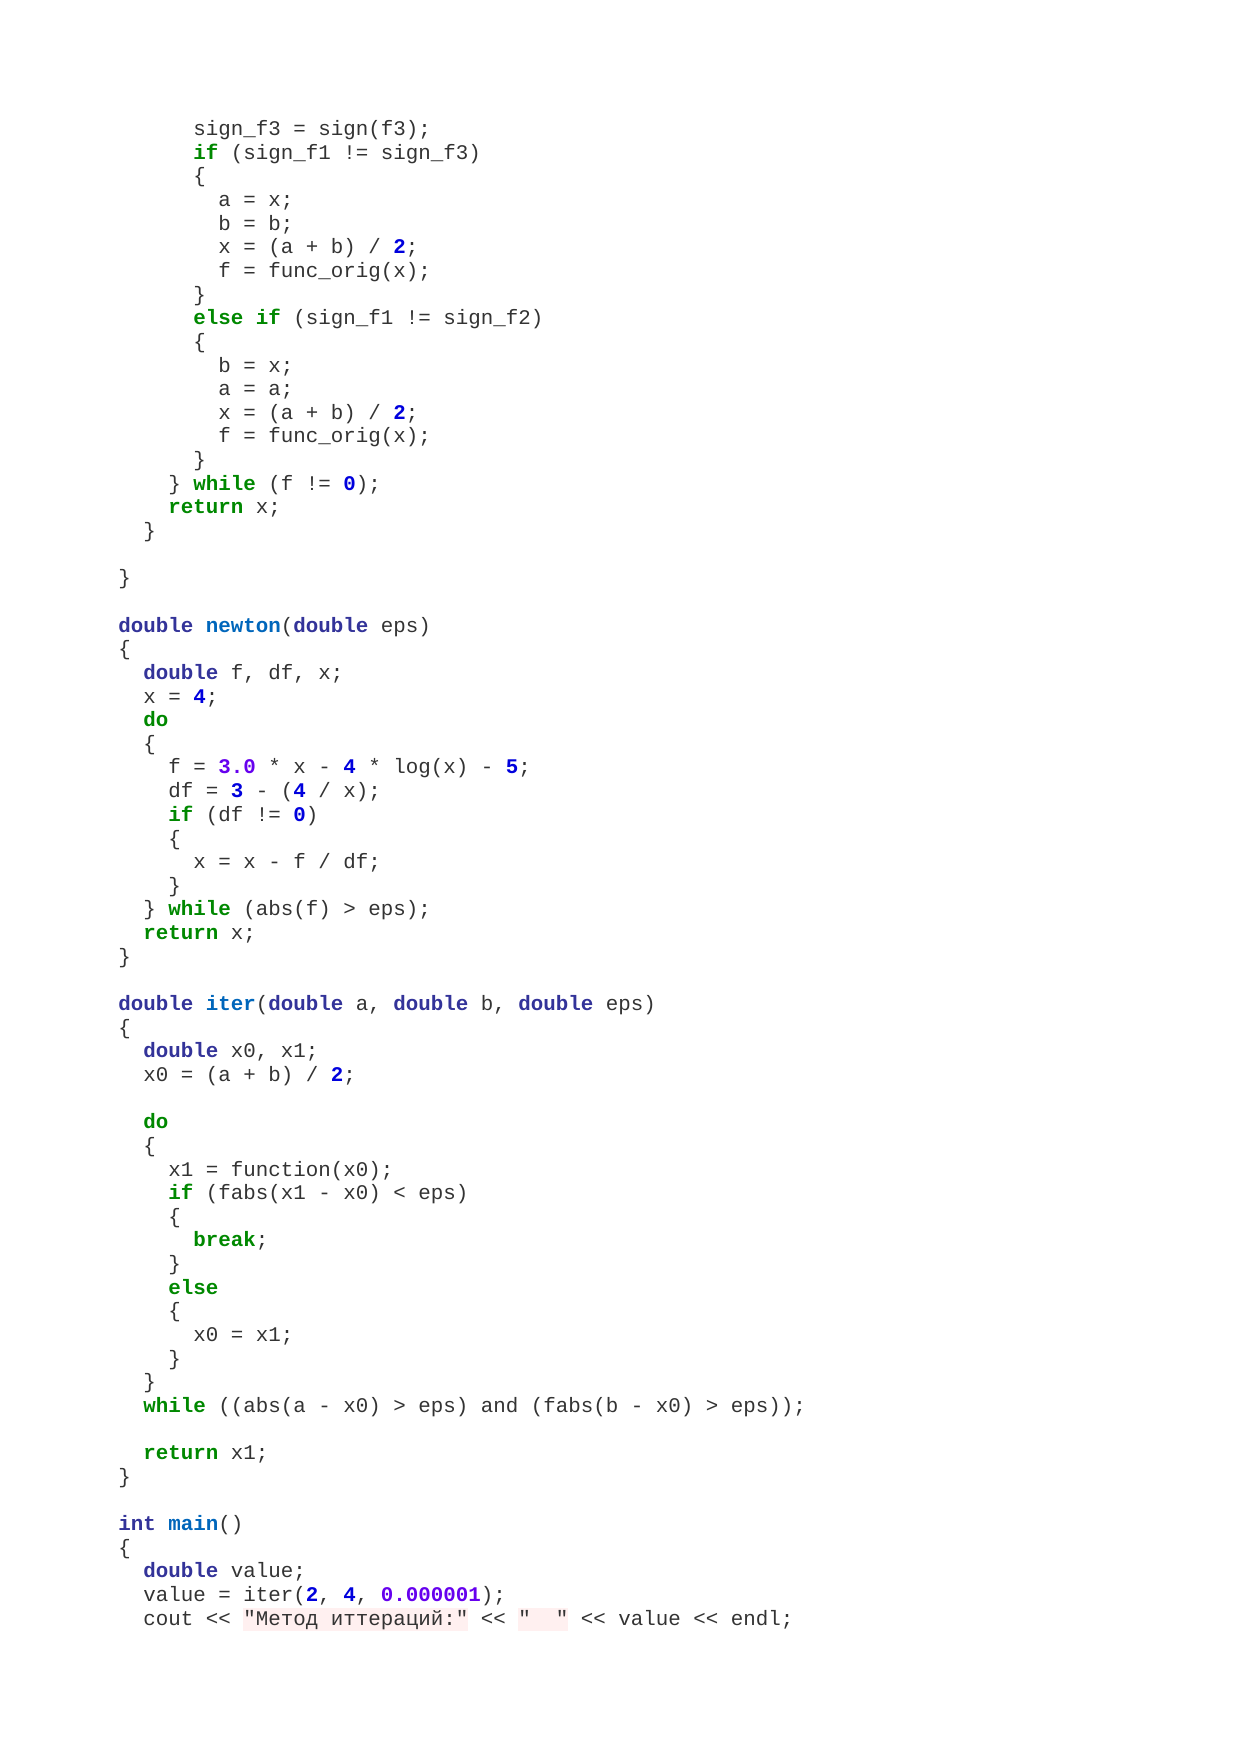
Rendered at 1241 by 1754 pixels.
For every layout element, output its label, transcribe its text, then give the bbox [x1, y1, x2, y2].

text value = iter(2, 4, 0.000001); [118, 1584, 1122, 1608]
text else if (sign_f1 != sign_f2) [118, 307, 1122, 331]
text } [118, 1371, 1122, 1395]
text { [118, 1017, 1122, 1040]
text double f, df, x; [118, 662, 1122, 686]
text } [118, 284, 1122, 307]
text return x; [118, 922, 1122, 946]
text df = 3 - (4 / x); [118, 780, 1122, 804]
text if (fabs(x1 - x0) < eps) [118, 1182, 1122, 1206]
text double value; [118, 1561, 1122, 1584]
text } [118, 567, 1122, 591]
text x = (a + b) / 2; [118, 236, 1122, 260]
text f = func_orig(x); [118, 426, 1122, 449]
text { [118, 331, 1122, 354]
text double newton(double eps) [118, 615, 1122, 638]
text double iter(double a, double b, double eps) [118, 993, 1122, 1017]
text do [118, 709, 1122, 733]
text x = (a + b) / 2; [118, 402, 1122, 426]
text } [118, 1253, 1122, 1277]
text } while (f != 0); [118, 473, 1122, 496]
text } [118, 946, 1122, 969]
text a = x; [118, 189, 1122, 213]
text } [118, 449, 1122, 473]
text { [118, 1300, 1122, 1324]
text sign_f3 = sign(f3); [118, 118, 1122, 142]
text while ((abs(a - x0) > eps) and (fabs(b - x0) > eps)); [118, 1395, 1122, 1419]
text { [118, 827, 1122, 851]
text do [118, 1111, 1122, 1135]
text } while (abs(f) > eps); [118, 898, 1122, 922]
text double x0, x1; [118, 1040, 1122, 1064]
text return x; [118, 496, 1122, 520]
text f = 3.0 * x - 4 * log(x) - 5; [118, 757, 1122, 780]
text return x1; [118, 1442, 1122, 1466]
text b = b; [118, 213, 1122, 236]
text x = x - f / df; [118, 851, 1122, 875]
text cout << "Метод иттераций:" << " " << value << endl; [118, 1608, 1122, 1631]
text { [118, 1537, 1122, 1561]
text if (sign_f1 != sign_f3) [118, 142, 1122, 165]
text } [118, 520, 1122, 544]
text x0 = (a + b) / 2; [118, 1064, 1122, 1088]
text if (df != 0) [118, 804, 1122, 827]
text { [118, 165, 1122, 189]
text x = 4; [118, 686, 1122, 709]
text break; [118, 1229, 1122, 1253]
text { [118, 1135, 1122, 1158]
text f = func_orig(x); [118, 260, 1122, 284]
text b = x; [118, 354, 1122, 378]
text { [118, 1206, 1122, 1229]
text } [118, 1348, 1122, 1371]
text { [118, 733, 1122, 757]
text x0 = x1; [118, 1324, 1122, 1348]
text x1 = function(x0); [118, 1158, 1122, 1182]
text { [118, 638, 1122, 662]
text } [118, 1466, 1122, 1489]
text else [118, 1277, 1122, 1300]
text int main() [118, 1513, 1122, 1537]
text } [118, 875, 1122, 898]
text a = a; [118, 378, 1122, 402]
